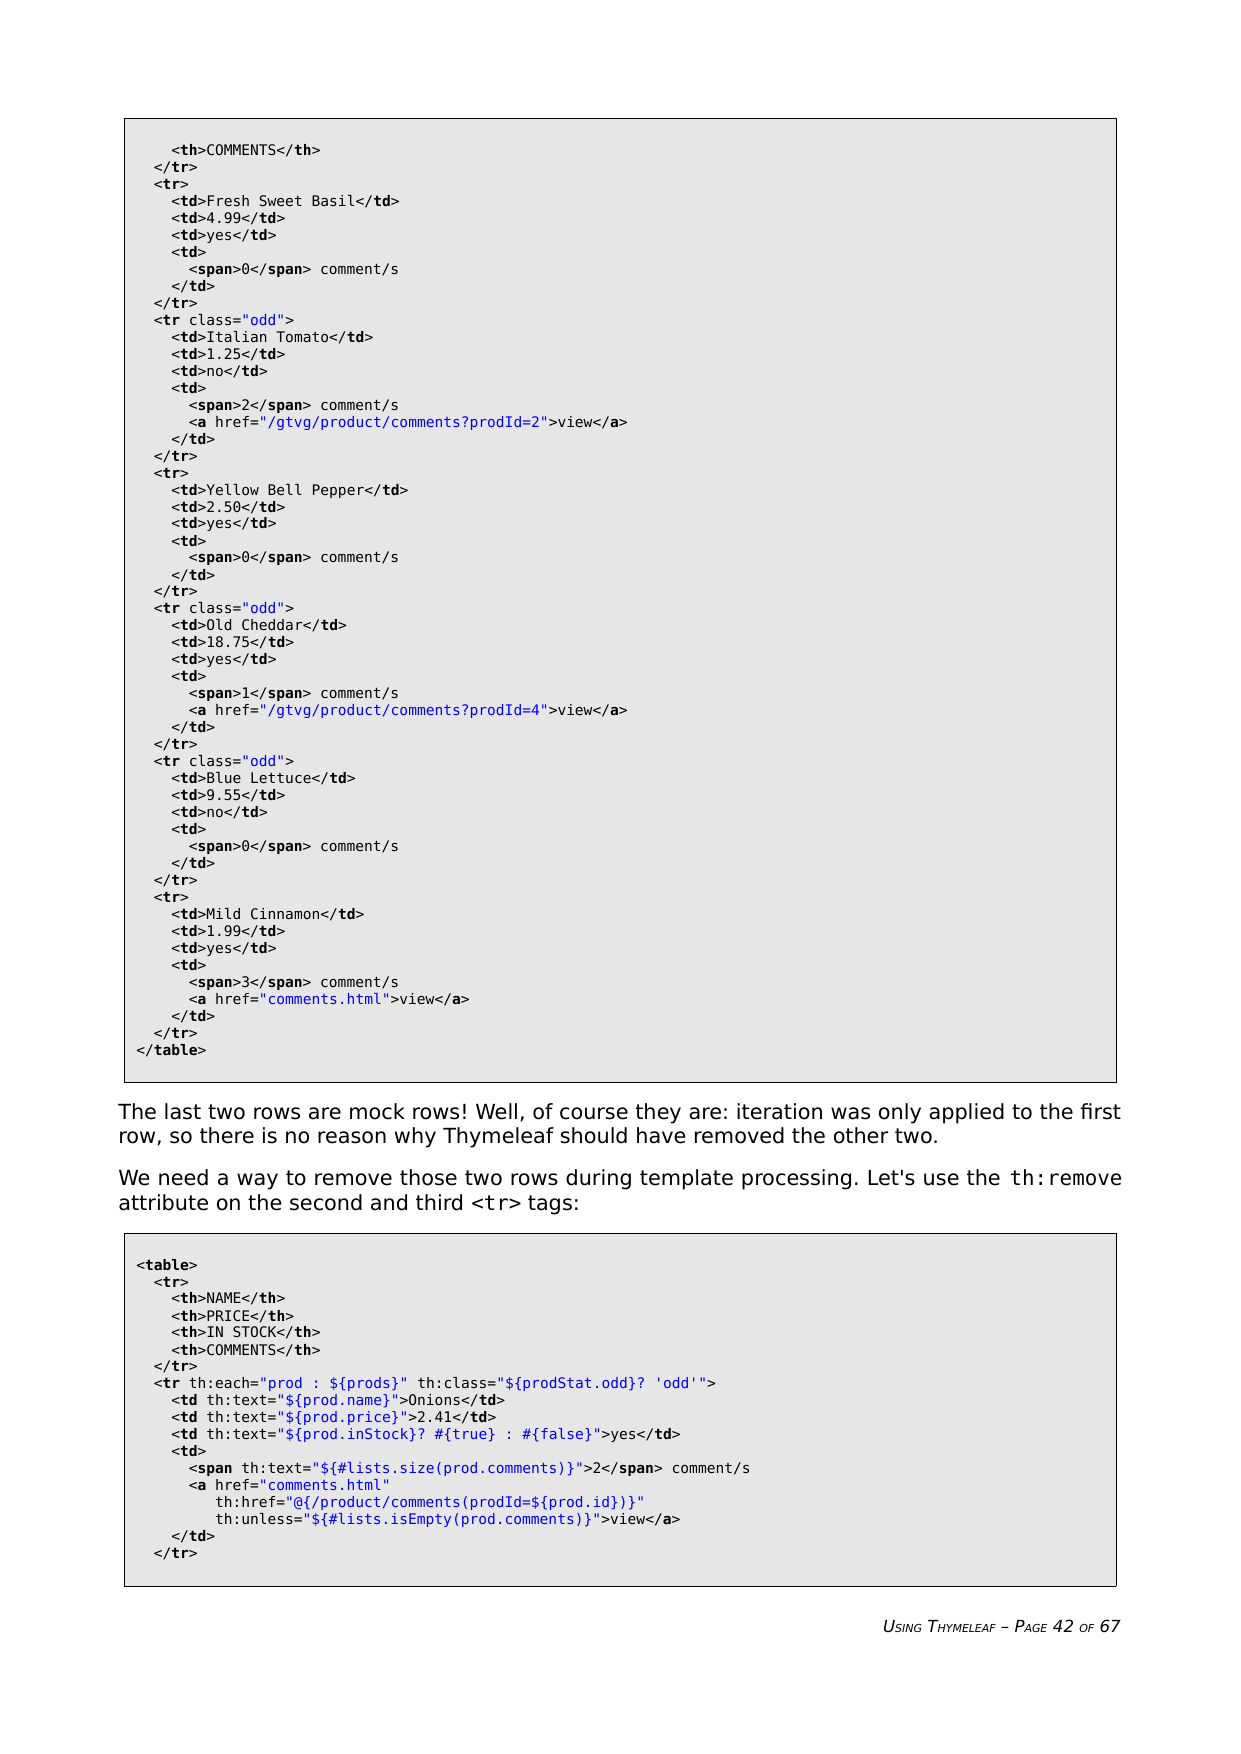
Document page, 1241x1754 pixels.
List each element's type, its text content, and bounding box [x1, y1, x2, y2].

text We need a way to remove those two rows during template processing. Let's use the th:remove attribute on the second and third <tr> tags: [118, 1166, 1122, 1215]
text <th>COMMENTS</th> </tr> <tr> <td>Fresh Sweet Basil</td> <td>4.99</td> <td>yes</td> <td> <span>0</span> comment/s </td> </tr> <tr class="odd"> <td>Italian Tomato</td> <td>1.25</td> <td>no</td> <td> <span>2</span> comment/s <a href="/gtvg/product/comments?prodId=2">view</a> </td> </tr> <tr> <td>Yellow Bell Pepper</td> <td>2.50</td> <td>yes</td> <td> <span>0</span> comment/s </td> </tr> <tr class="odd"> <td>Old Cheddar</td> <td>18.75</td> <td>yes</td> <td> <span>1</span> comment/s <a href="/gtvg/product/comments?prodId=4">view</a> </td> </tr> <tr class="odd"> <td>Blue Lettuce</td> <td>9.55</td> <td>no</td> <td> <span>0</span> comment/s </td> </tr> <tr> <td>Mild Cinnamon</td> <td>1.99</td> <td>yes</td> <td> <span>3</span> comment/s <a href="comments.html">view</a> </td> </tr> </table> [125, 119, 1116, 1082]
text The last two rows are mock rows! Well, of course they are: iteration was only applied to the first row, so there is no reason why Thymeleaf should have removed the other two. [118, 1100, 1122, 1149]
text <table> <tr> <th>NAME</th> <th>PRICE</th> <th>IN STOCK</th> <th>COMMENTS</th> </tr> <tr th:each="prod : ${prods}" th:class="${prodStat.odd}? 'odd'"> <td th:text="${prod.name}">Onions</td> <td th:text="${prod.price}">2.41</td> <td th:text="${prod.inStock}? #{true} : #{false}">yes</td> <td> <span th:text="${#lists.size(prod.comments)}">2</span> comment/s <a href="comments.html" th:href="@{/product/comments(prodId=${prod.id})}" th:unless="${#lists.isEmpty(prod.comments)}">view</a> </td> </tr> [125, 1234, 1116, 1586]
